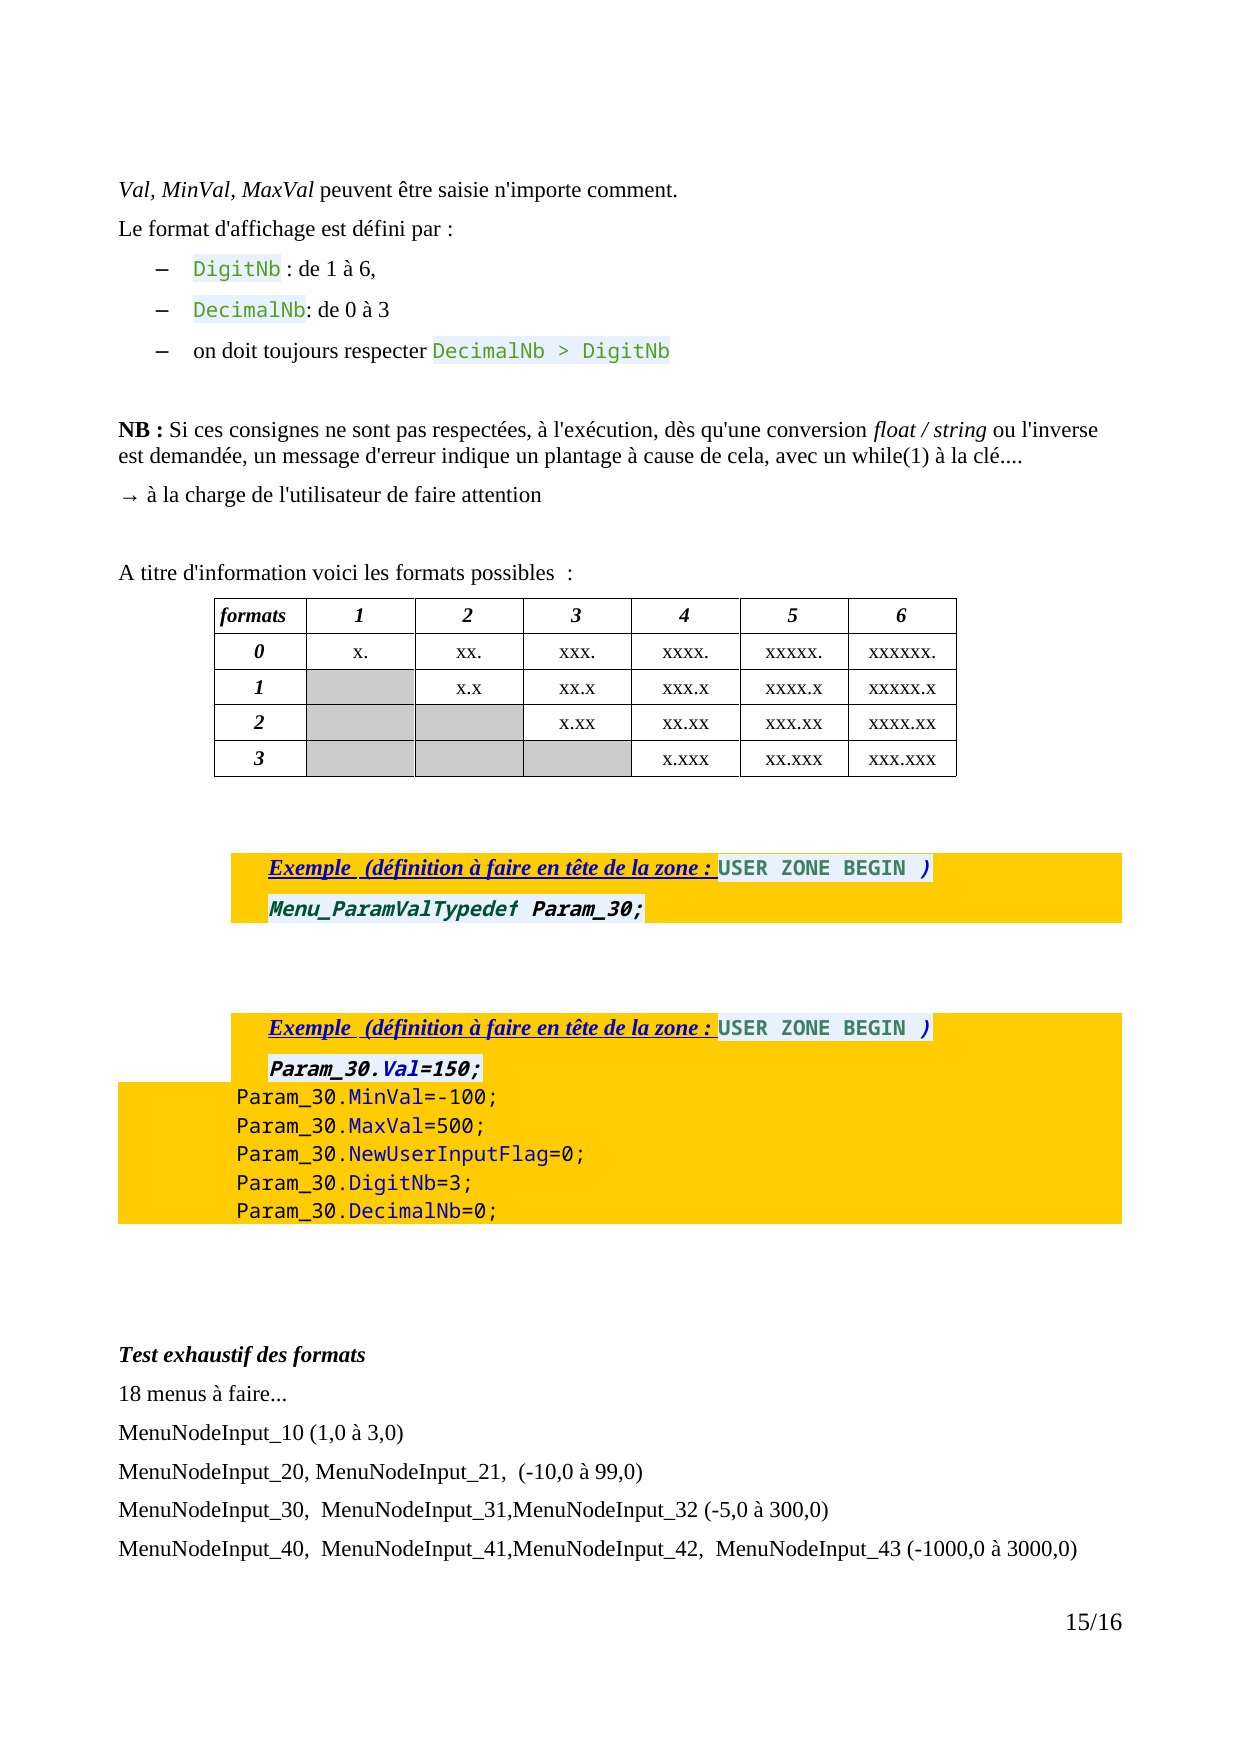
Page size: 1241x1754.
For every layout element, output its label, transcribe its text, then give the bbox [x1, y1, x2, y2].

text NB : Si ces consignes ne sont pas respectées, à l'exécution, dès qu'une conversion float / string ou l'inverse est demandée, un message d'erreur indique un plantage à cause de cela, avec un while(1) à la clé.... [118, 416, 1122, 468]
list DigitNb : de 1 à 6, [156, 254, 1122, 282]
table_header 4 [632, 599, 739, 633]
table_cell xxxx.xx [849, 705, 956, 740]
table_cell [416, 741, 523, 776]
text Param_30.DecimalNb=0; [118, 1196, 1122, 1224]
text Param_30.MaxVal=500; [118, 1111, 1122, 1139]
table_cell xxxxx. [741, 634, 848, 669]
table_cell [416, 705, 523, 740]
table_cell 3 [215, 741, 306, 776]
table_cell xxxx.x [741, 670, 848, 704]
table_header 2 [416, 599, 523, 633]
list Menu_ParamValTypedef Param_30; [231, 894, 1122, 923]
table_header 1 [307, 599, 414, 633]
list Param_30.Val=150; [231, 1054, 1122, 1082]
table_header 3 [524, 599, 631, 633]
text Param_30.MinVal=-100; [118, 1082, 1122, 1111]
table_cell xxx. [524, 634, 631, 669]
table_cell [524, 741, 631, 776]
table_cell xxxx. [632, 634, 739, 669]
table_cell x.x [416, 670, 523, 704]
text → à la charge de l'utilisateur de faire attention [118, 481, 1122, 507]
text MenuNodeInput_30, MenuNodeInput_31,MenuNodeInput_32 (-5,0 à 300,0) [118, 1497, 1122, 1523]
table_cell x.xx [524, 705, 631, 740]
text MenuNodeInput_40, MenuNodeInput_41,MenuNodeInput_42, MenuNodeInput_43 (-1000,0 à 3000,0) [118, 1535, 1122, 1562]
table_header 5 [741, 599, 848, 633]
table_cell 0 [215, 634, 306, 669]
text Val, MinVal, MaxVal peuvent être saisie n'importe comment. [118, 176, 1122, 203]
table_cell x.xxx [632, 741, 739, 776]
text Param_30.NewUserInputFlag=0; [118, 1139, 1122, 1168]
text Le format d'affichage est défini par : [118, 215, 1122, 242]
table_cell 1 [215, 670, 306, 704]
table_cell xxx.xx [741, 705, 848, 740]
table_cell xxxxxx. [849, 634, 956, 669]
table_cell [307, 670, 414, 704]
list Exemple (définition à faire en tête de la zone : USER ZONE BEGIN ) [231, 853, 1122, 882]
table_cell [307, 705, 414, 740]
table_cell 2 [215, 705, 306, 740]
text MenuNodeInput_10 (1,0 à 3,0) [118, 1419, 1122, 1445]
table_header formats [215, 599, 306, 633]
table_cell xxx.xxx [849, 741, 956, 776]
table_cell xx. [416, 634, 523, 669]
list on doit toujours respecter DecimalNb > DigitNb [156, 336, 1122, 364]
table_cell xxxxx.x [849, 670, 956, 704]
table_cell xx.x [524, 670, 631, 704]
list Exemple (définition à faire en tête de la zone : USER ZONE BEGIN ) [231, 1013, 1122, 1041]
table_cell xx.xx [632, 705, 739, 740]
text MenuNodeInput_20, MenuNodeInput_21, (-10,0 à 99,0) [118, 1458, 1122, 1484]
table_cell xx.xxx [741, 741, 848, 776]
list DecimalNb: de 0 à 3 [156, 295, 1122, 323]
text A titre d'information voici les formats possibles : [118, 559, 1122, 585]
text Param_30.DigitNb=3; [118, 1168, 1122, 1196]
table_cell x. [307, 634, 414, 669]
text 18 menus à faire... [118, 1380, 1122, 1406]
table_cell xxx.x [632, 670, 739, 704]
table_header 6 [849, 599, 956, 633]
text Test exhaustif des formats [118, 1341, 1122, 1367]
table_cell [307, 741, 414, 776]
